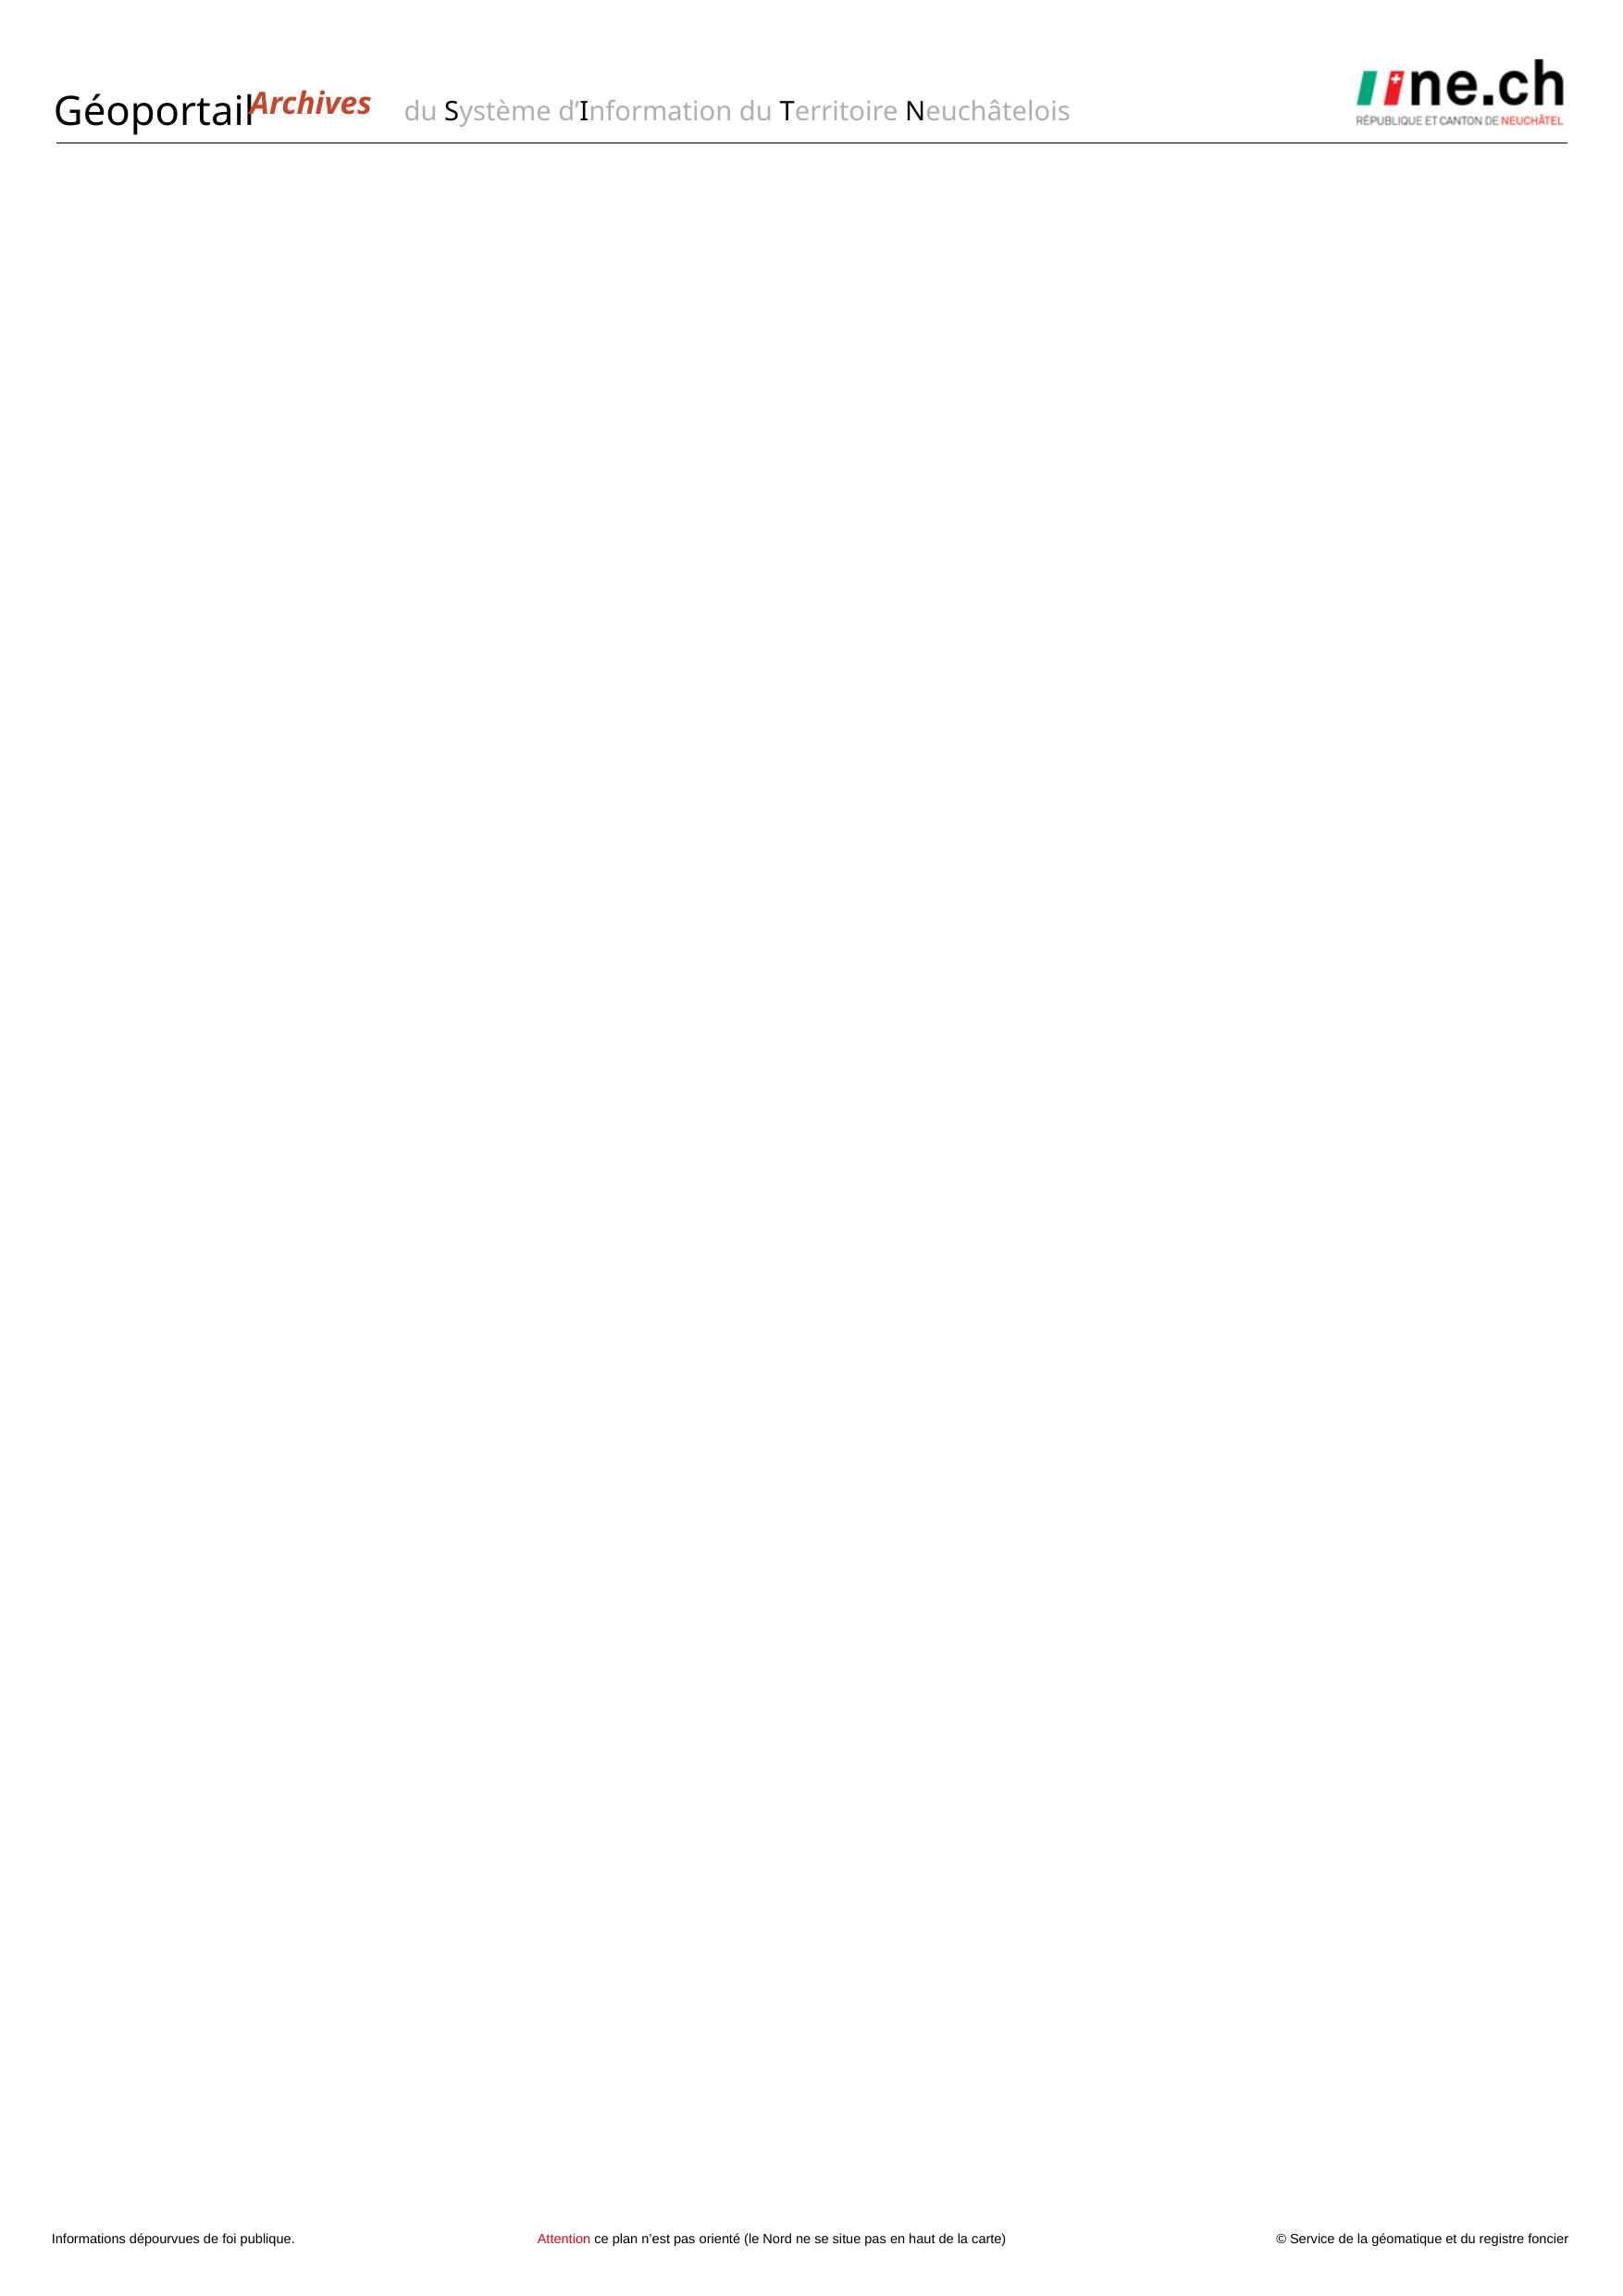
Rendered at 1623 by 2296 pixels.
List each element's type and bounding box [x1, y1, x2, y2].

picture [1349, 56, 1567, 130]
